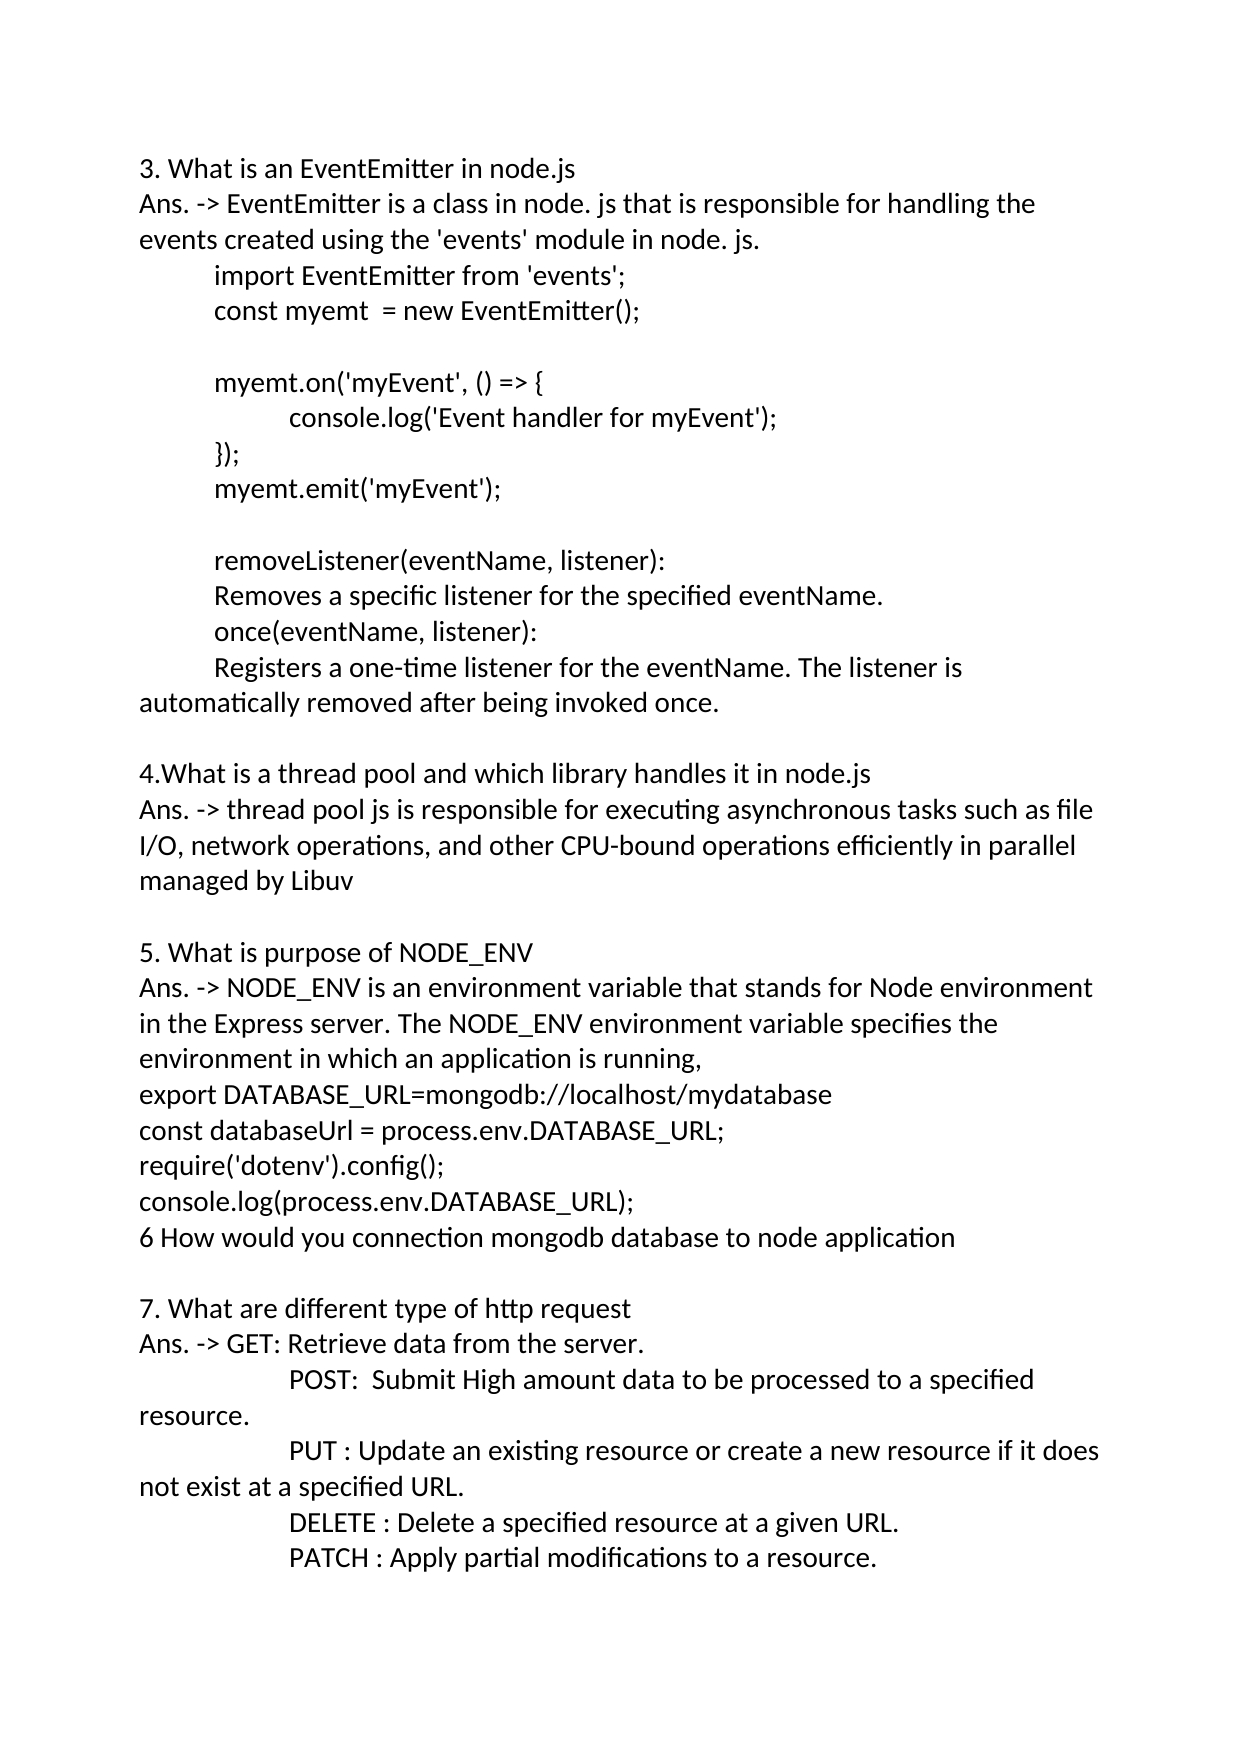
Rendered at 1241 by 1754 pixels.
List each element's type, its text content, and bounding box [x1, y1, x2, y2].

text const myemt = new EventEmitter(); [139, 292, 1101, 328]
text DELETE : Delete a specified resource at a given URL. [139, 1504, 1101, 1539]
text Registers a one-time listener for the eventName. The listener is automatically removed after being invoked once. [139, 649, 1101, 720]
text once(eventName, listener): [139, 613, 1101, 649]
text }); [139, 435, 1101, 471]
text Removes a specific listener for the specified eventName. [139, 577, 1101, 613]
text Ans. -> thread pool js is responsible for executing asynchronous tasks such as file I/O, network operations, and other CPU-bound operations efficiently in parallel [139, 791, 1101, 862]
text 6 How would you connection mongodb database to node application [139, 1219, 1101, 1254]
text 5. What is purpose of NODE_ENV [139, 934, 1101, 969]
text 3. What is an EventEmitter in node.js [139, 150, 1101, 186]
text console.log(process.env.DATABASE_URL); [139, 1183, 1101, 1219]
text myemt.emit('myEvent'); [139, 471, 1101, 506]
text 7. What are different type of http request [139, 1290, 1101, 1326]
text PATCH : Apply partial modifications to a resource. [139, 1539, 1101, 1575]
text POST: Submit High amount data to be processed to a specified resource. [139, 1361, 1101, 1432]
text PUT : Update an existing resource or create a new resource if it does not exist at a specified URL. [139, 1432, 1101, 1504]
text require('dotenv').config(); [139, 1147, 1101, 1183]
text managed by Libuv [139, 862, 1101, 898]
text Ans. -> EventEmitter is a class in node. js that is responsible for handling the events created using the 'events' module in node. js. [139, 186, 1101, 257]
text Ans. -> GET: Retrieve data from the server. [139, 1326, 1101, 1361]
text export DATABASE_URL=mongodb://localhost/mydatabase [139, 1076, 1101, 1112]
text import EventEmitter from 'events'; [139, 257, 1101, 292]
text myemt.on('myEvent', () => { [139, 364, 1101, 399]
text const databaseUrl = process.env.DATABASE_URL; [139, 1112, 1101, 1147]
text Ans. -> NODE_ENV is an environment variable that stands for Node environment in the Express server. The NODE_ENV environment variable specifies the environment in which an application is running, [139, 969, 1101, 1076]
text console.log('Event handler for myEvent'); [139, 399, 1101, 435]
text 4.What is a thread pool and which library handles it in node.js [139, 756, 1101, 791]
text removeListener(eventName, listener): [139, 542, 1101, 577]
